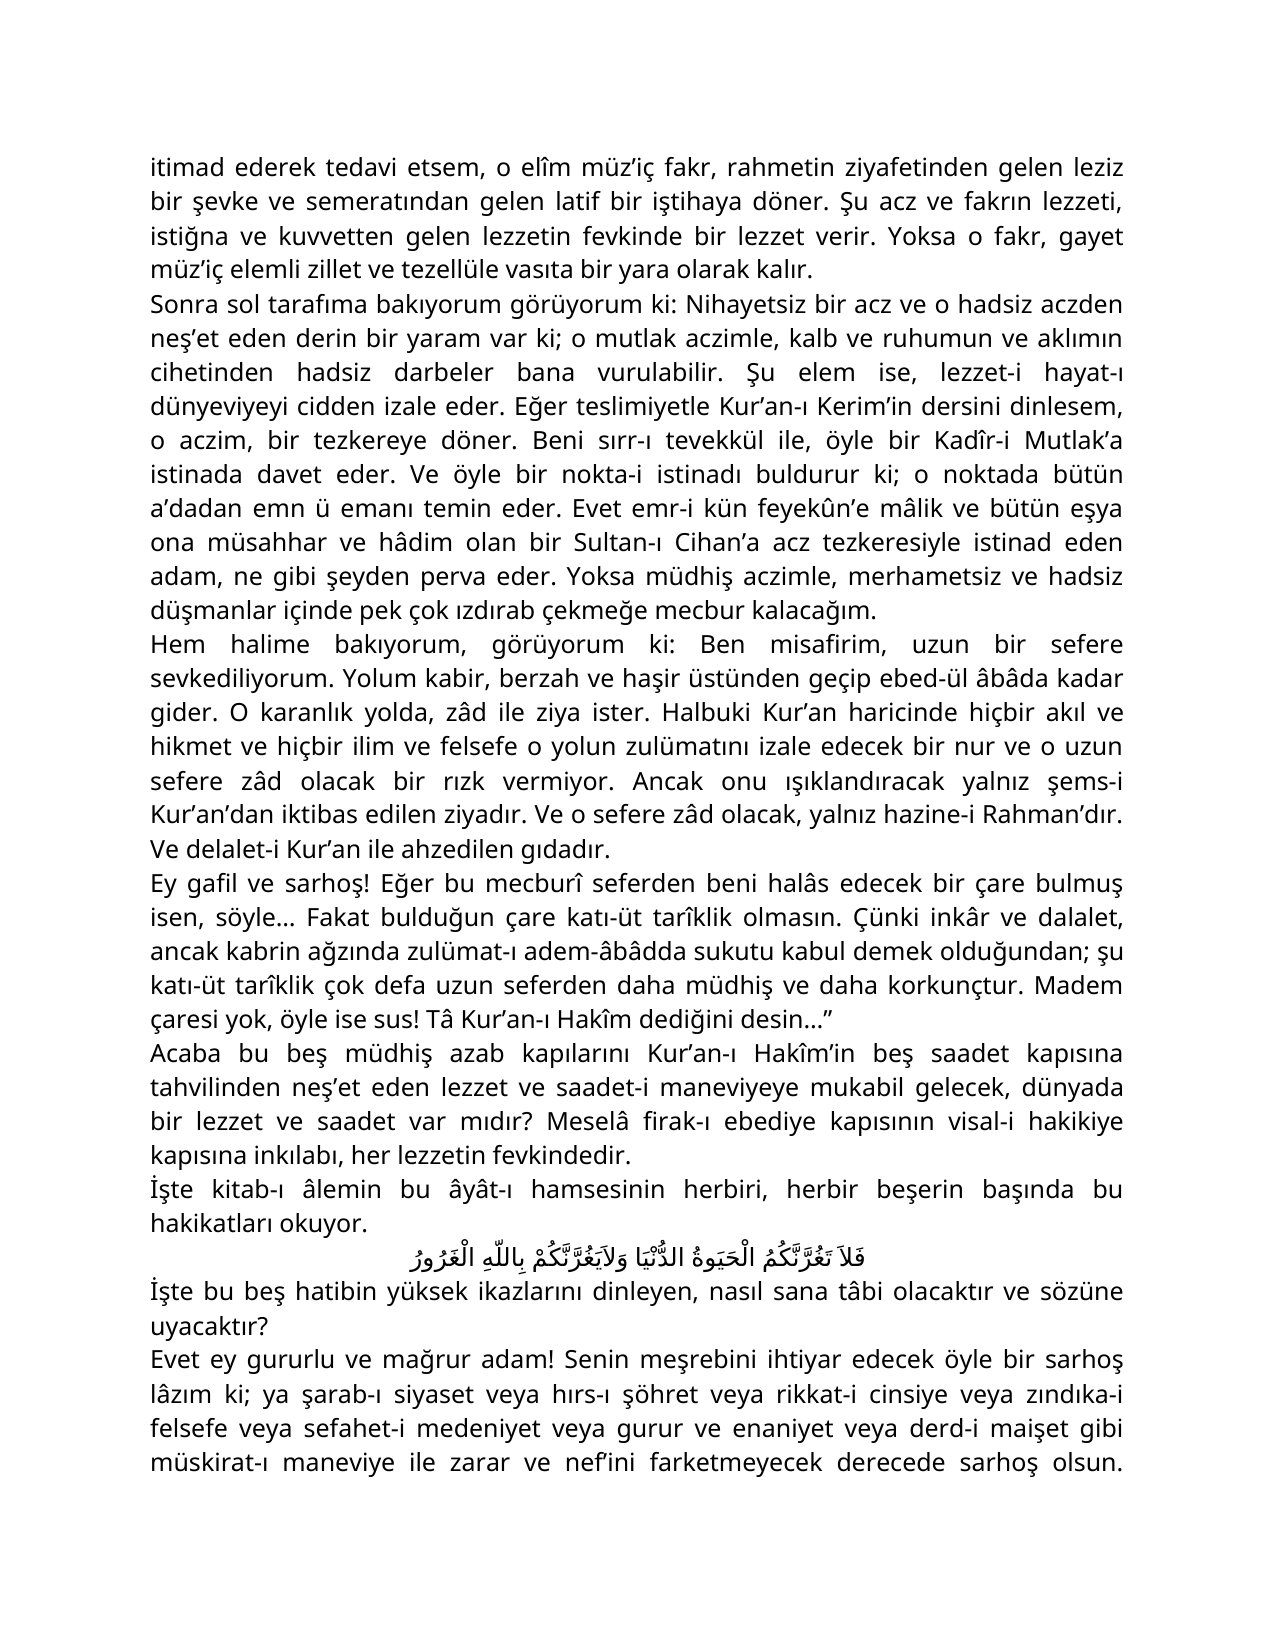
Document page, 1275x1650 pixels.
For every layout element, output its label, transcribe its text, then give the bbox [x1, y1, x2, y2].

text İşte bu beş hatibin yüksek ikazlarını dinleyen, nasıl sana tâbi olacaktır ve sözüne uyacaktır? [150, 1274, 1125, 1342]
text Hem halime bakıyorum, görüyorum ki: Ben misafirim, uzun bir sefere sevkediliyorum. Yolum kabir, berzah ve haşir üstünden geçip ebed-ül âbâda kadar gider. O karanlık yolda, zâd ile ziya ister. Halbuki Kur’an haricinde hiçbir akıl ve hikmet ve hiçbir ilim ve felsefe o yolun zulümatını izale edecek bir nur ve o uzun sefere zâd olacak bir rızk vermiyor. Ancak onu ışıklandıracak yalnız şems-i Kur’an’dan iktibas edilen ziyadır. Ve o sefere zâd olacak, yalnız hazine-i Rahman’dır. Ve delalet-i Kur’an ile ahzedilen gıdadır. [150, 627, 1125, 865]
text Evet ey gururlu ve mağrur adam! Senin meşrebini ihtiyar edecek öyle bir sarhoş lâzım ki; ya şarab-ı siyaset veya hırs-ı şöhret veya rikkat-i cinsiye veya zındıka-i felsefe veya sefahet-i medeniyet veya gurur ve enaniyet veya derd-i maişet gibi müskirat-ı maneviye ile zarar ve nef’ini farketmeyecek derecede sarhoş olsun. [150, 1342, 1125, 1478]
text فَلاَ تَغُرَّنَّكُمُ الْحَيَوةُ الدُّنْيَا وَلاَيَغُرَّنَّكُمْ بِاللّهِ الْغَرُورُ [150, 1240, 1125, 1274]
text Sonra sol tarafıma bakıyorum görüyorum ki: Nihayetsiz bir acz ve o hadsiz aczden neş’et eden derin bir yaram var ki; o mutlak aczimle, kalb ve ruhumun ve aklımın cihetinden hadsiz darbeler bana vurulabilir. Şu elem ise, lezzet-i hayat-ı dünyeviyeyi cidden izale eder. Eğer teslimiyetle Kur’an-ı Kerim’in dersini dinlesem, o aczim, bir tezkereye döner. Beni sırr-ı tevekkül ile, öyle bir Kadîr-i Mutlak’a istinada davet eder. Ve öyle bir nokta-i istinadı buldurur ki; o noktada bütün a’dadan emn ü emanı temin eder. Evet emr-i kün feyekûn’e mâlik ve bütün eşya ona müsahhar ve hâdim olan bir Sultan-ı Cihan’a acz tezkeresiyle istinad eden adam, ne gibi şeyden perva eder. Yoksa müdhiş aczimle, merhametsiz ve hadsiz düşmanlar içinde pek çok ızdırab çekmeğe mecbur kalacağım. [150, 286, 1125, 627]
text Ey gafil ve sarhoş! Eğer bu mecburî seferden beni halâs edecek bir çare bulmuş isen, söyle… Fakat bulduğun çare katı-üt tarîklik olmasın. Çünki inkâr ve dalalet, ancak kabrin ağzında zulümat-ı adem-âbâdda sukutu kabul demek olduğundan; şu katı-üt tarîklik çok defa uzun seferden daha müdhiş ve daha korkunçtur. Madem çaresi yok, öyle ise sus! Tâ Kur’an-ı Hakîm dediğini desin…” [150, 865, 1125, 1036]
text itimad ederek tedavi etsem, o elîm müz’iç fakr, rahmetin ziyafetinden gelen leziz bir şevke ve semeratından gelen latif bir iştihaya döner. Şu acz ve fakrın lezzeti, istiğna ve kuvvetten gelen lezzetin fevkinde bir lezzet verir. Yoksa o fakr, gayet müz’iç elemli zillet ve tezellüle vasıta bir yara olarak kalır. [150, 150, 1125, 286]
text İşte kitab-ı âlemin bu âyât-ı hamsesinin herbiri, herbir beşerin başında bu hakikatları okuyor. [150, 1172, 1125, 1240]
text Acaba bu beş müdhiş azab kapılarını Kur’an-ı Hakîm’in beş saadet kapısına tahvilinden neş’et eden lezzet ve saadet-i maneviyeye mukabil gelecek, dünyada bir lezzet ve saadet var mıdır? Meselâ firak-ı ebediye kapısının visal-i hakikiye kapısına inkılabı, her lezzetin fevkindedir. [150, 1036, 1125, 1172]
